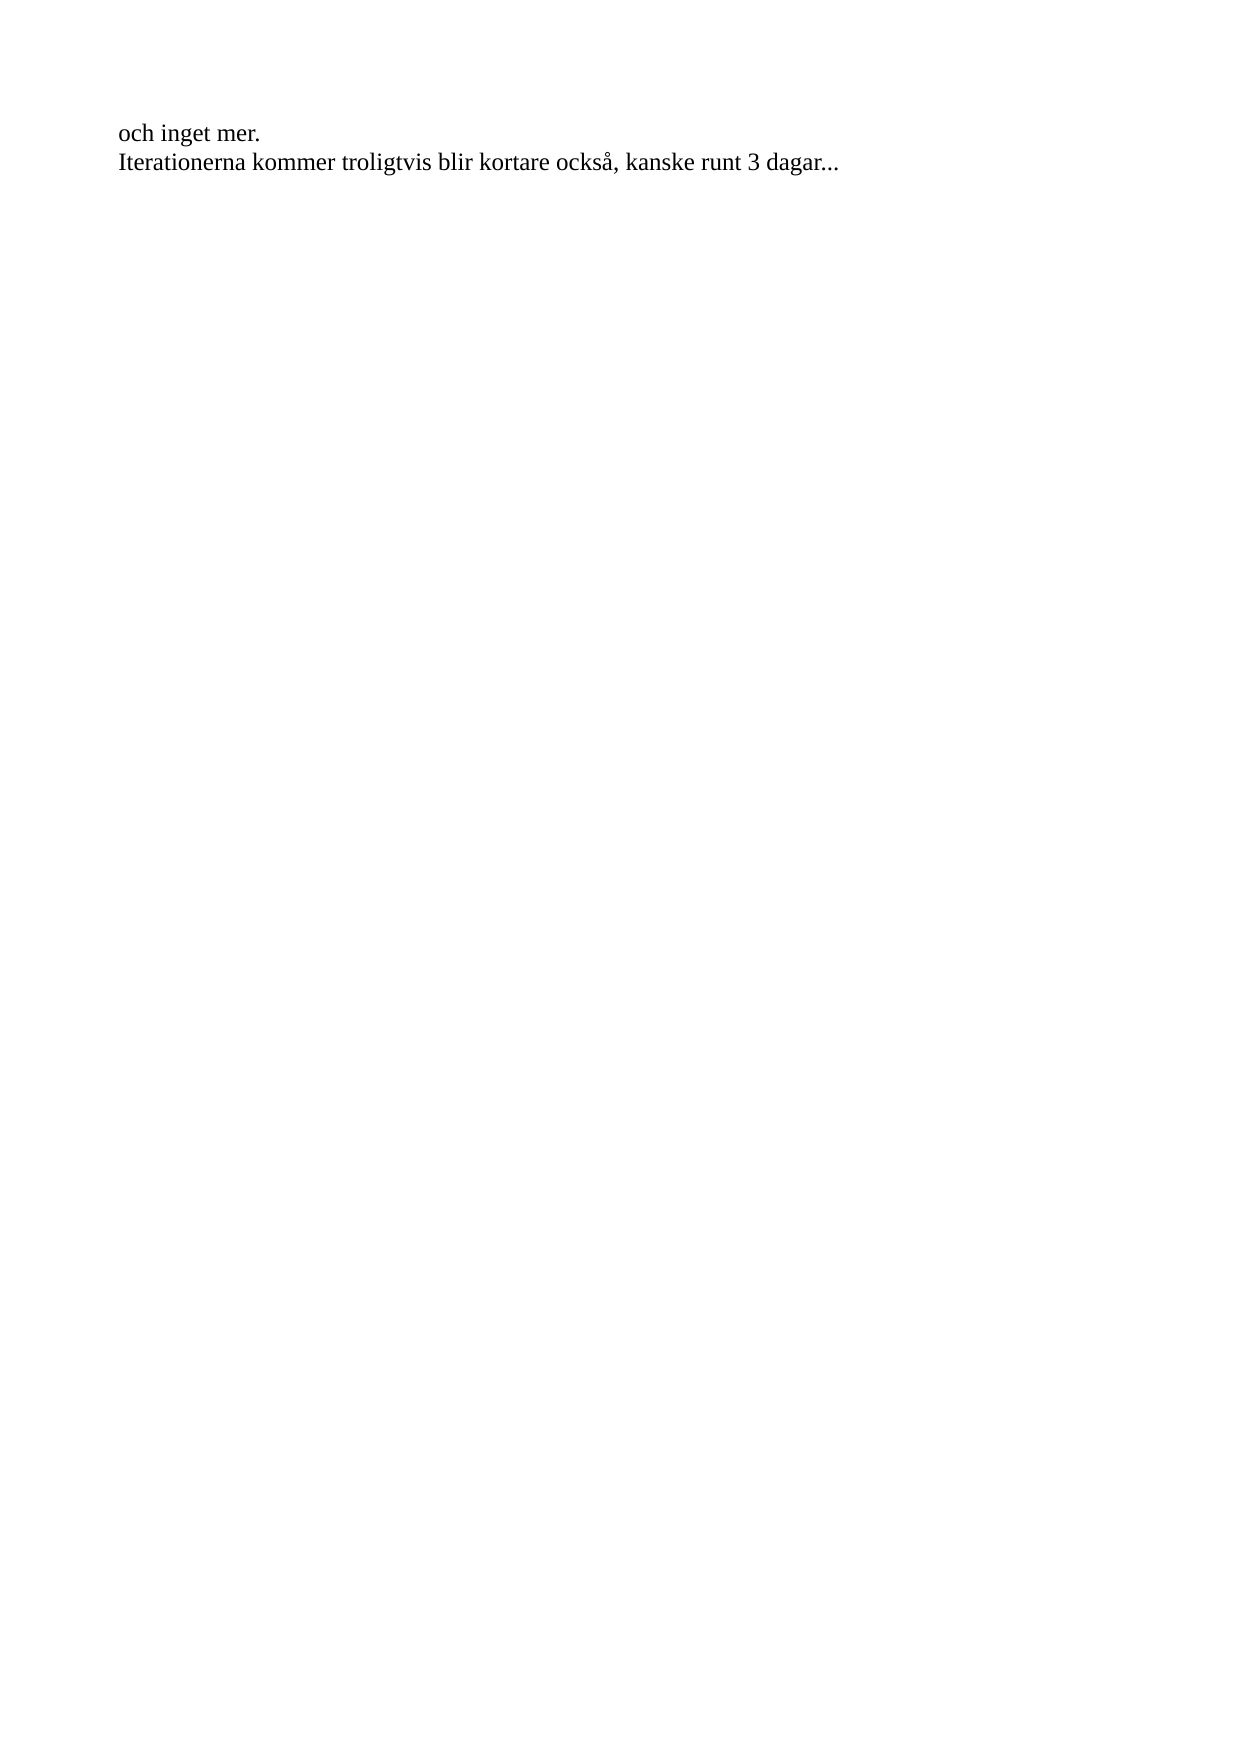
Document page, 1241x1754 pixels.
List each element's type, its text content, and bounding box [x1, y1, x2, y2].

text och inget mer. Iterationerna kommer troligtvis blir kortare också, kanske runt 3 dagar... [118, 118, 1122, 176]
